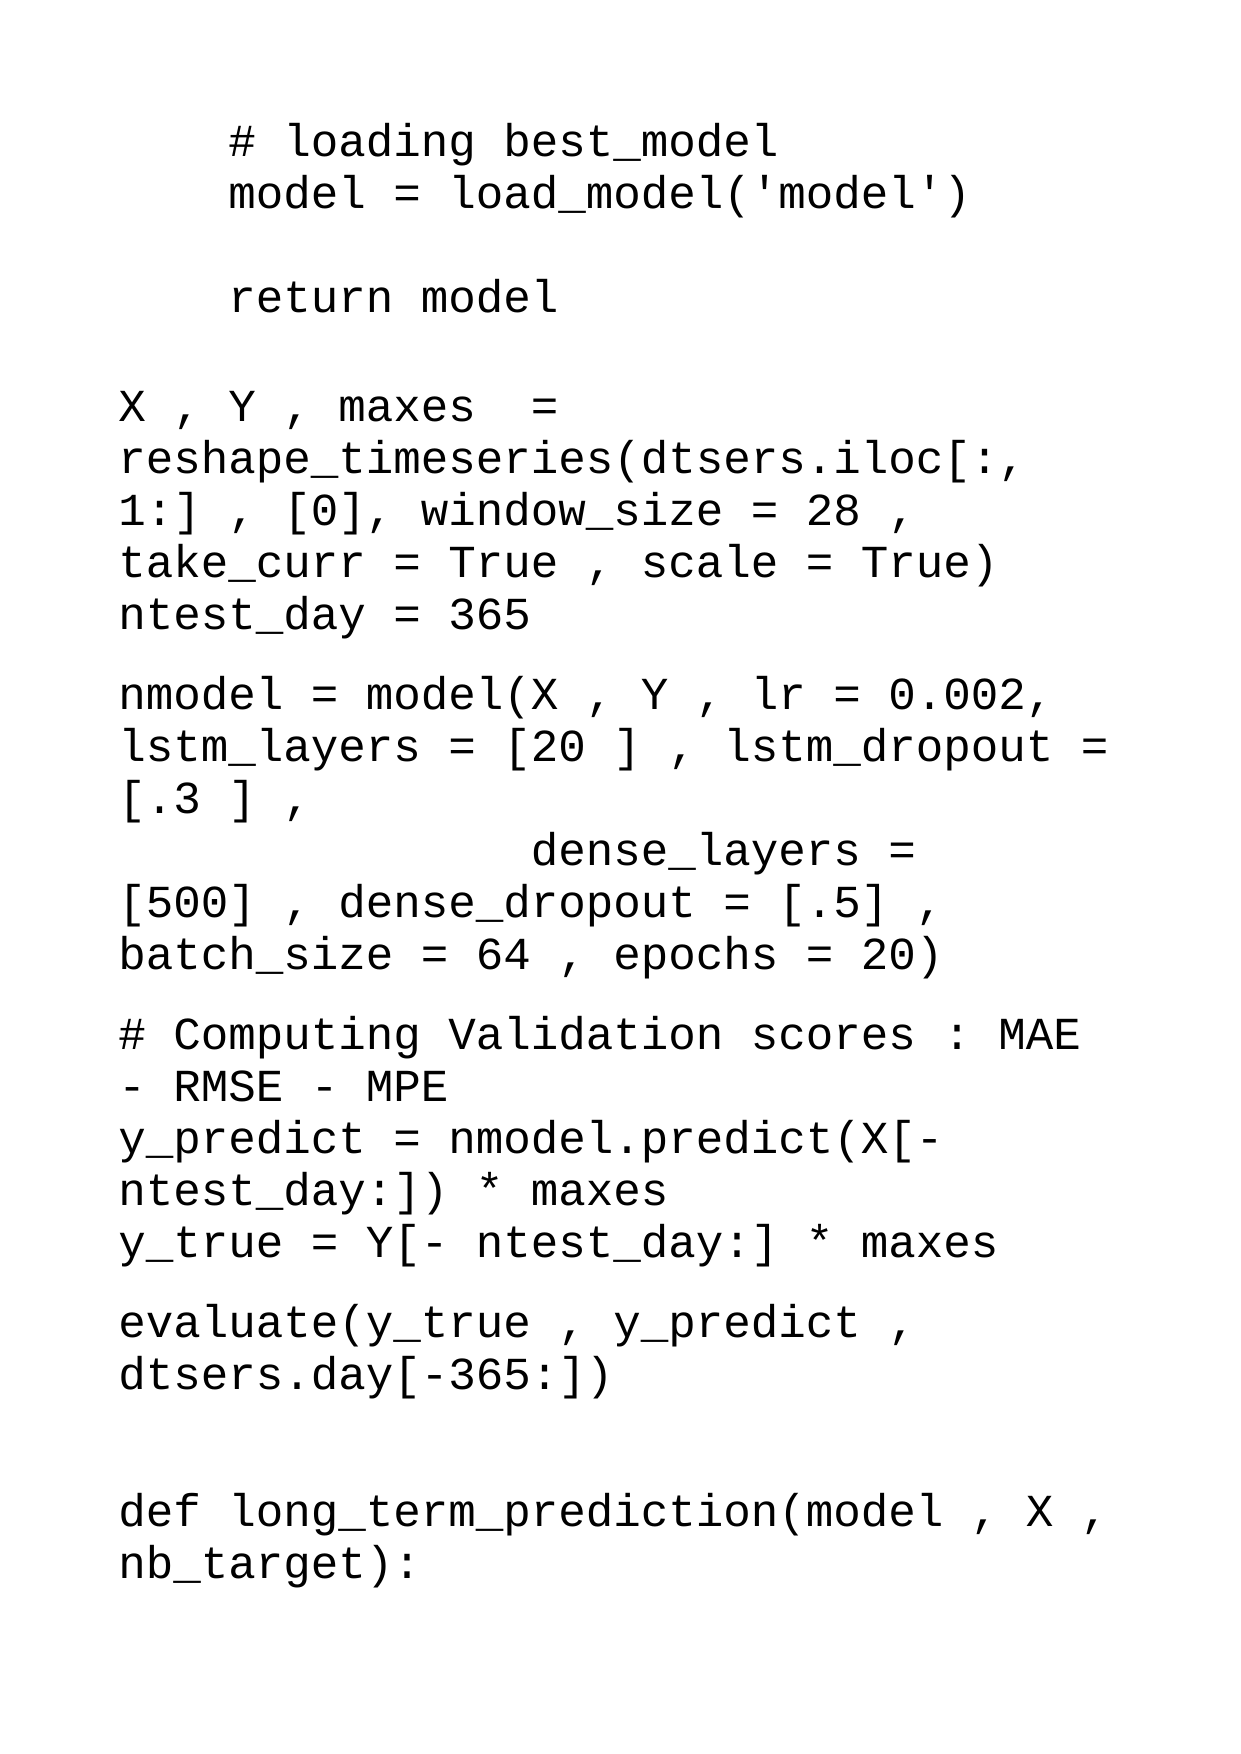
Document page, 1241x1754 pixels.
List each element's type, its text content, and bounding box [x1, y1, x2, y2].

text X , Y , maxes = reshape_timeseries(dtsers.iloc[:, 1:] , [0], window_size = 28 , take_curr = True , scale = True) [118, 383, 1122, 591]
text dense_layers = [500] , dense_dropout = [.5] , batch_size = 64 , epochs = 20) [118, 827, 1122, 983]
text y_predict = nmodel.predict(X[- ntest_day:]) * maxes [118, 1115, 1122, 1219]
text nmodel = model(X , Y , lr = 0.002, lstm_layers = [20 ] , lstm_dropout = [.3 ] , [118, 671, 1122, 827]
text def long_term_prediction(model , X , nb_target): [118, 1489, 1122, 1593]
text evaluate(y_true , y_predict , dtsers.day[-365:]) [118, 1299, 1122, 1403]
text ntest_day = 365 [118, 591, 1122, 643]
text # Computing Validation scores : MAE - RMSE - MPE [118, 1011, 1122, 1115]
text model = load_model('model') [118, 170, 1122, 222]
text # loading best_model [118, 118, 1122, 170]
text return model [118, 274, 1122, 326]
text y_true = Y[- ntest_day:] * maxes [118, 1219, 1122, 1271]
